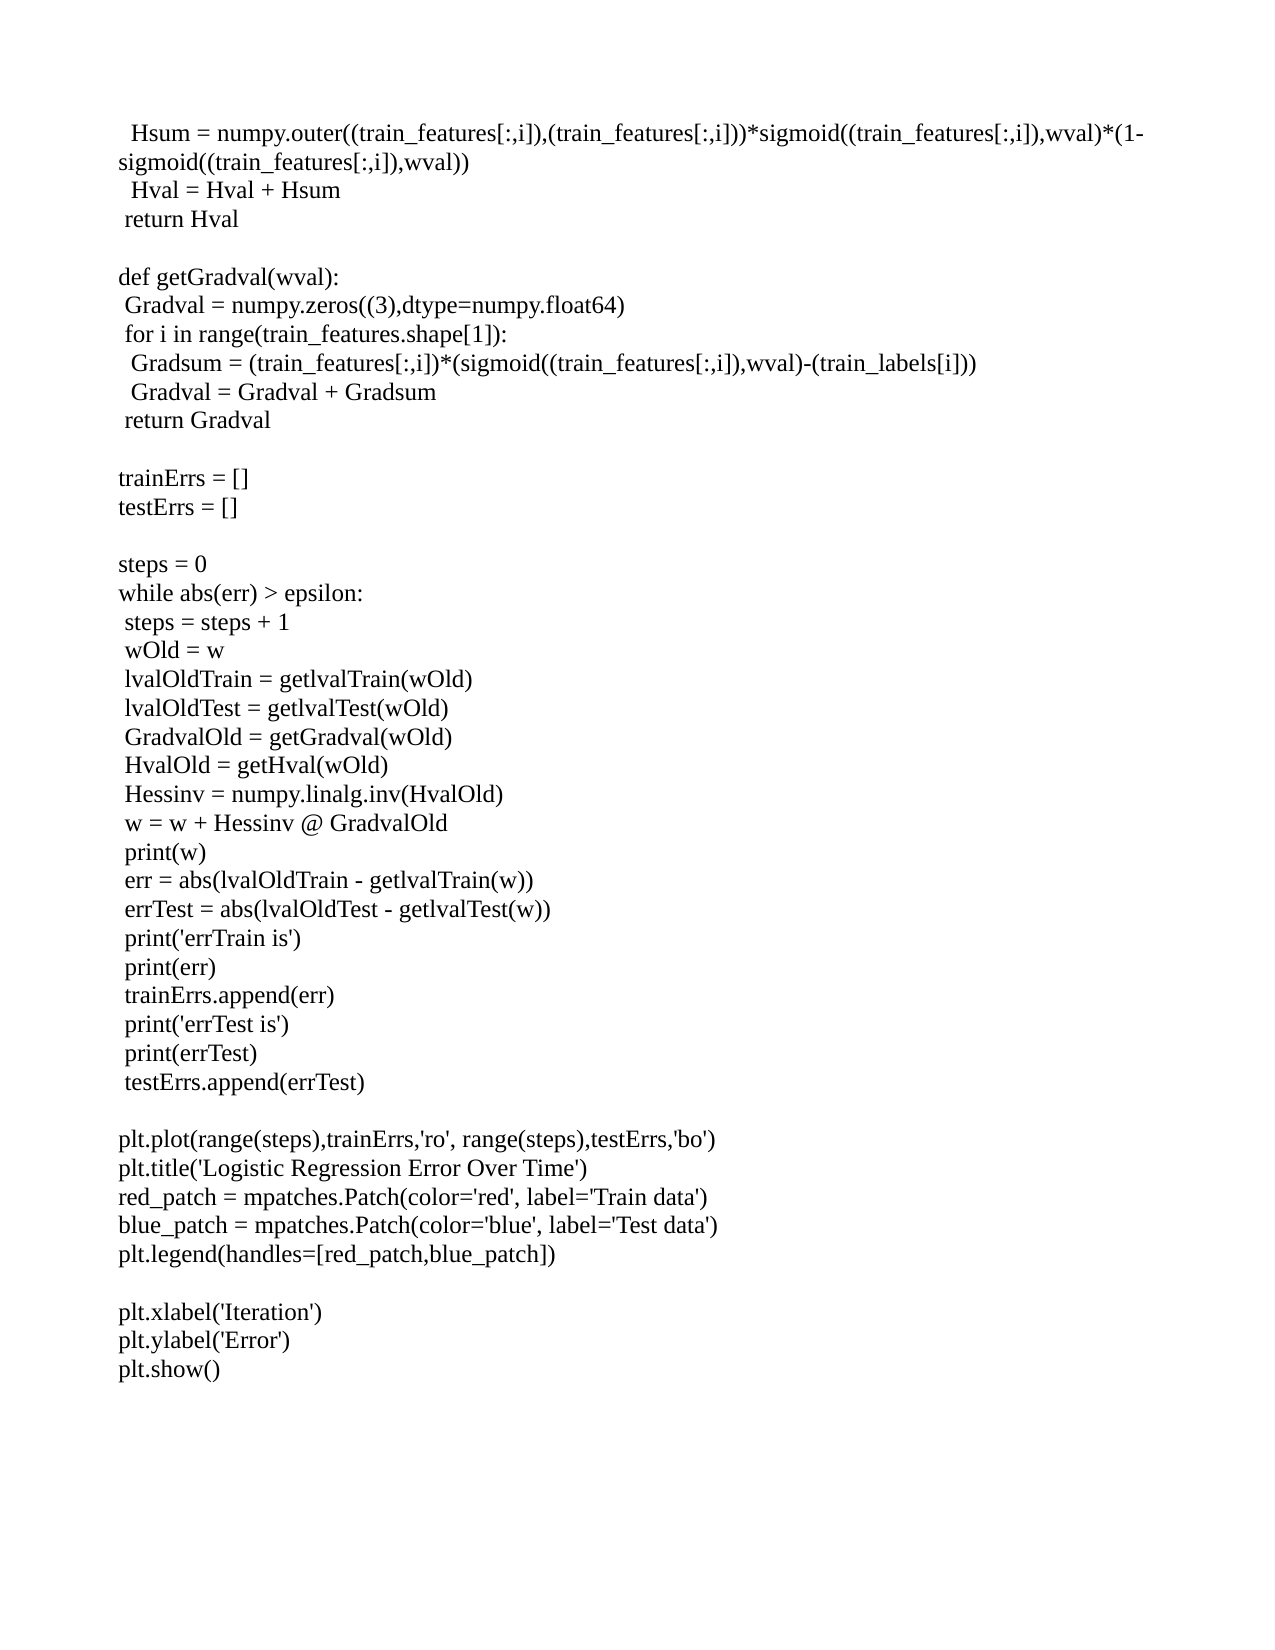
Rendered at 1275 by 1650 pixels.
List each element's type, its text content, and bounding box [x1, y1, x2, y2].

text testErrs = [] [118, 492, 1157, 521]
text wOld = w [118, 636, 1157, 664]
text plt.show() [118, 1354, 1157, 1383]
text red_patch = mpatches.Patch(color='red', label='Train data') [118, 1182, 1157, 1211]
text lvalOldTest = getlvalTest(wOld) [118, 693, 1157, 722]
text w = w + Hessinv @ GradvalOld [118, 808, 1157, 837]
text plt.ylabel('Error') [118, 1326, 1157, 1354]
text GradvalOld = getGradval(wOld) [118, 722, 1157, 751]
text plt.title('Logistic Regression Error Over Time') [118, 1153, 1157, 1182]
text Gradval = numpy.zeros((3),dtype=numpy.float64) [118, 291, 1157, 319]
text testErrs.append(errTest) [118, 1067, 1157, 1096]
text steps = 0 [118, 549, 1157, 578]
text while abs(err) > epsilon: [118, 578, 1157, 607]
text trainErrs.append(err) [118, 981, 1157, 1009]
text blue_patch = mpatches.Patch(color='blue', label='Test data') [118, 1211, 1157, 1239]
text Gradsum = (train_features[:,i])*(sigmoid((train_features[:,i]),wval)-(train_labels[i])) [118, 348, 1157, 377]
text print('errTest is') [118, 1009, 1157, 1038]
text return Gradval [118, 406, 1157, 434]
text plt.plot(range(steps),trainErrs,'ro', range(steps),testErrs,'bo') [118, 1124, 1157, 1153]
text print('errTrain is') [118, 923, 1157, 952]
text print(errTest) [118, 1038, 1157, 1067]
text Hsum = numpy.outer((train_features[:,i]),(train_features[:,i]))*sigmoid((train_features[:,i]),wval)*(1-sigmoid((train_features[:,i]),wval)) [118, 118, 1157, 176]
text lvalOldTrain = getlvalTrain(wOld) [118, 664, 1157, 693]
text Gradval = Gradval + Gradsum [118, 377, 1157, 406]
text errTest = abs(lvalOldTest - getlvalTest(w)) [118, 894, 1157, 923]
text trainErrs = [] [118, 463, 1157, 492]
text HvalOld = getHval(wOld) [118, 751, 1157, 779]
text steps = steps + 1 [118, 607, 1157, 636]
text plt.xlabel('Iteration') [118, 1297, 1157, 1326]
text print(w) [118, 837, 1157, 866]
text err = abs(lvalOldTrain - getlvalTrain(w)) [118, 866, 1157, 894]
text for i in range(train_features.shape[1]): [118, 319, 1157, 348]
text print(err) [118, 952, 1157, 981]
text return Hval [118, 204, 1157, 233]
text Hval = Hval + Hsum [118, 176, 1157, 204]
text plt.legend(handles=[red_patch,blue_patch]) [118, 1239, 1157, 1268]
text def getGradval(wval): [118, 262, 1157, 291]
text Hessinv = numpy.linalg.inv(HvalOld) [118, 779, 1157, 808]
